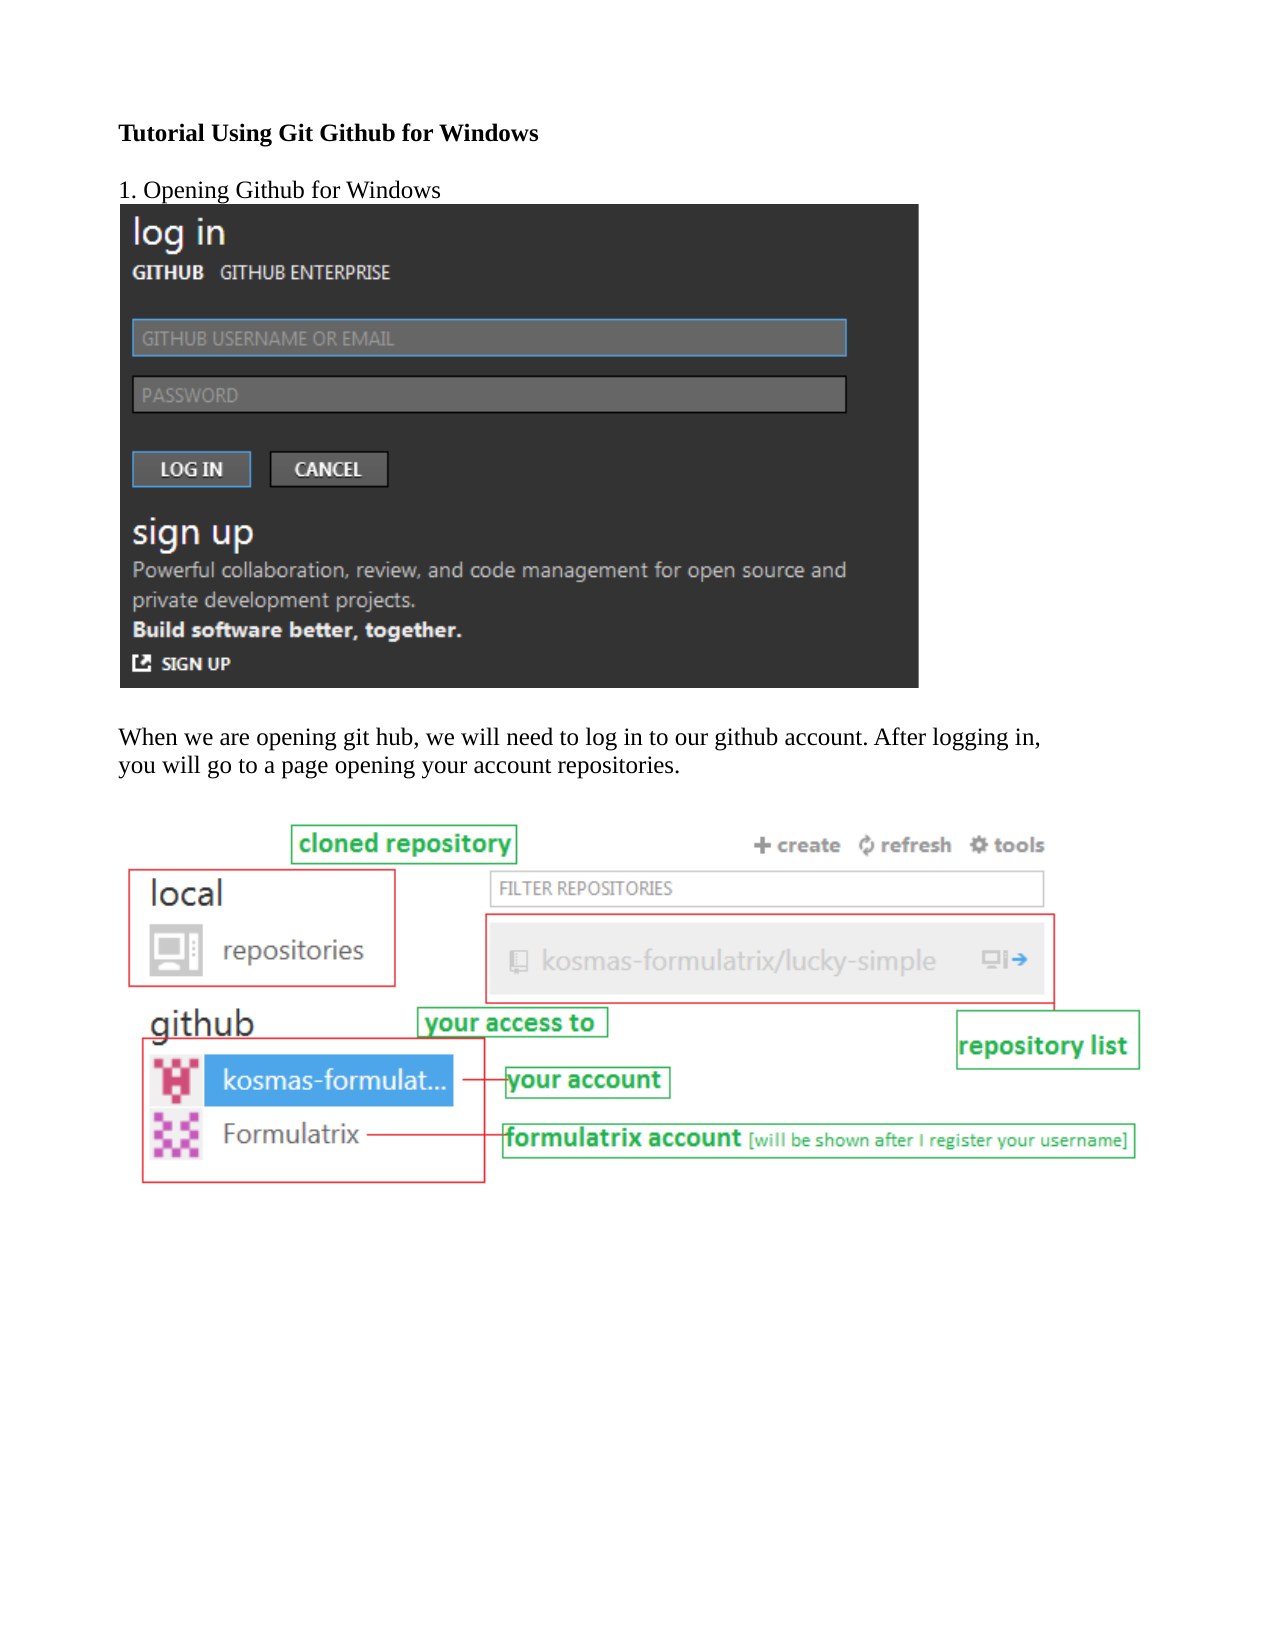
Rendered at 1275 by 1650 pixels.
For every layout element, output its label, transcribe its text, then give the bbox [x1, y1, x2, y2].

text 1. Opening Github for Windows [118, 176, 1157, 204]
text When we are opening git hub, we will need to log in to our github account. After logging in, [118, 722, 1157, 751]
text you will go to a page opening your account repositories. [118, 751, 1157, 779]
text Tutorial Using Git Github for Windows [118, 118, 1157, 147]
